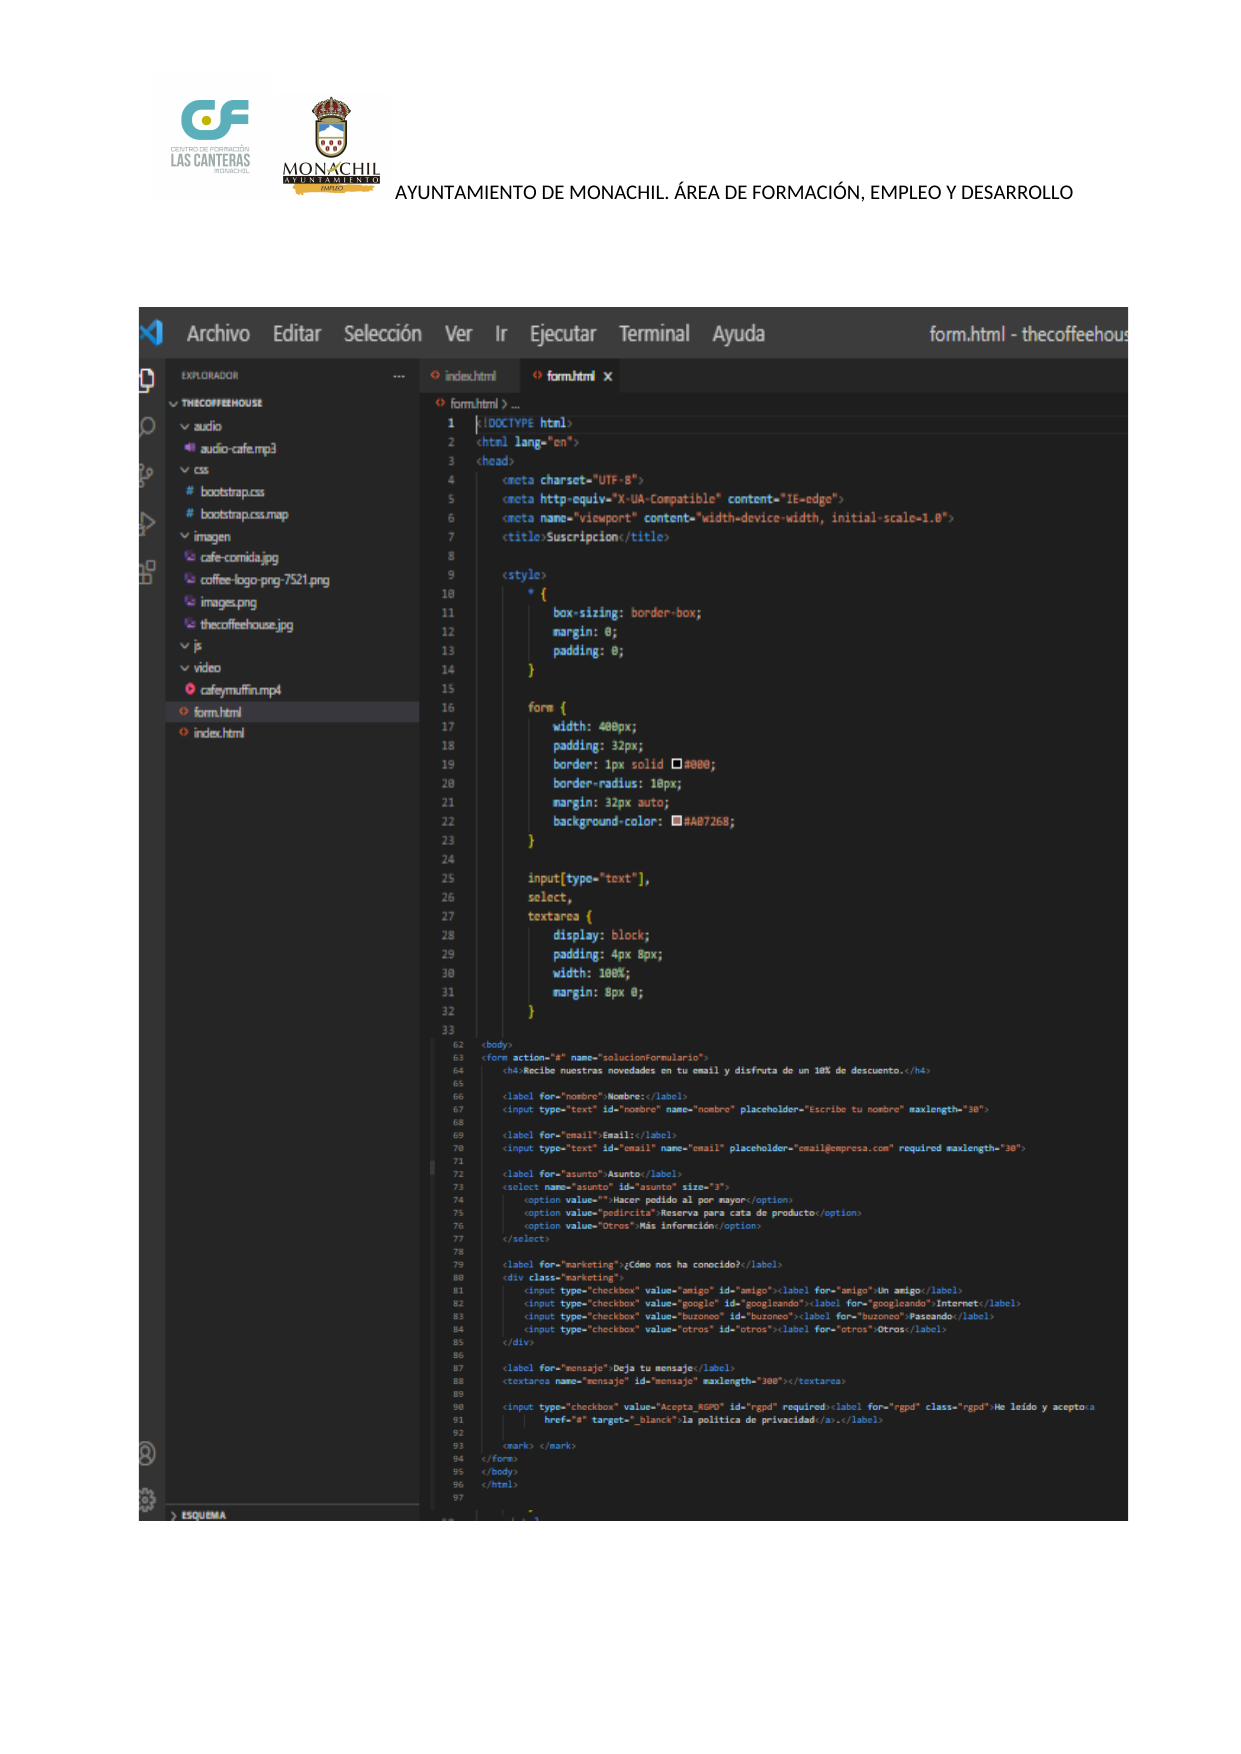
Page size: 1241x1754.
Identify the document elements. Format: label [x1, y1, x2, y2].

picture [147, 73, 390, 200]
picture [138, 307, 1129, 1521]
